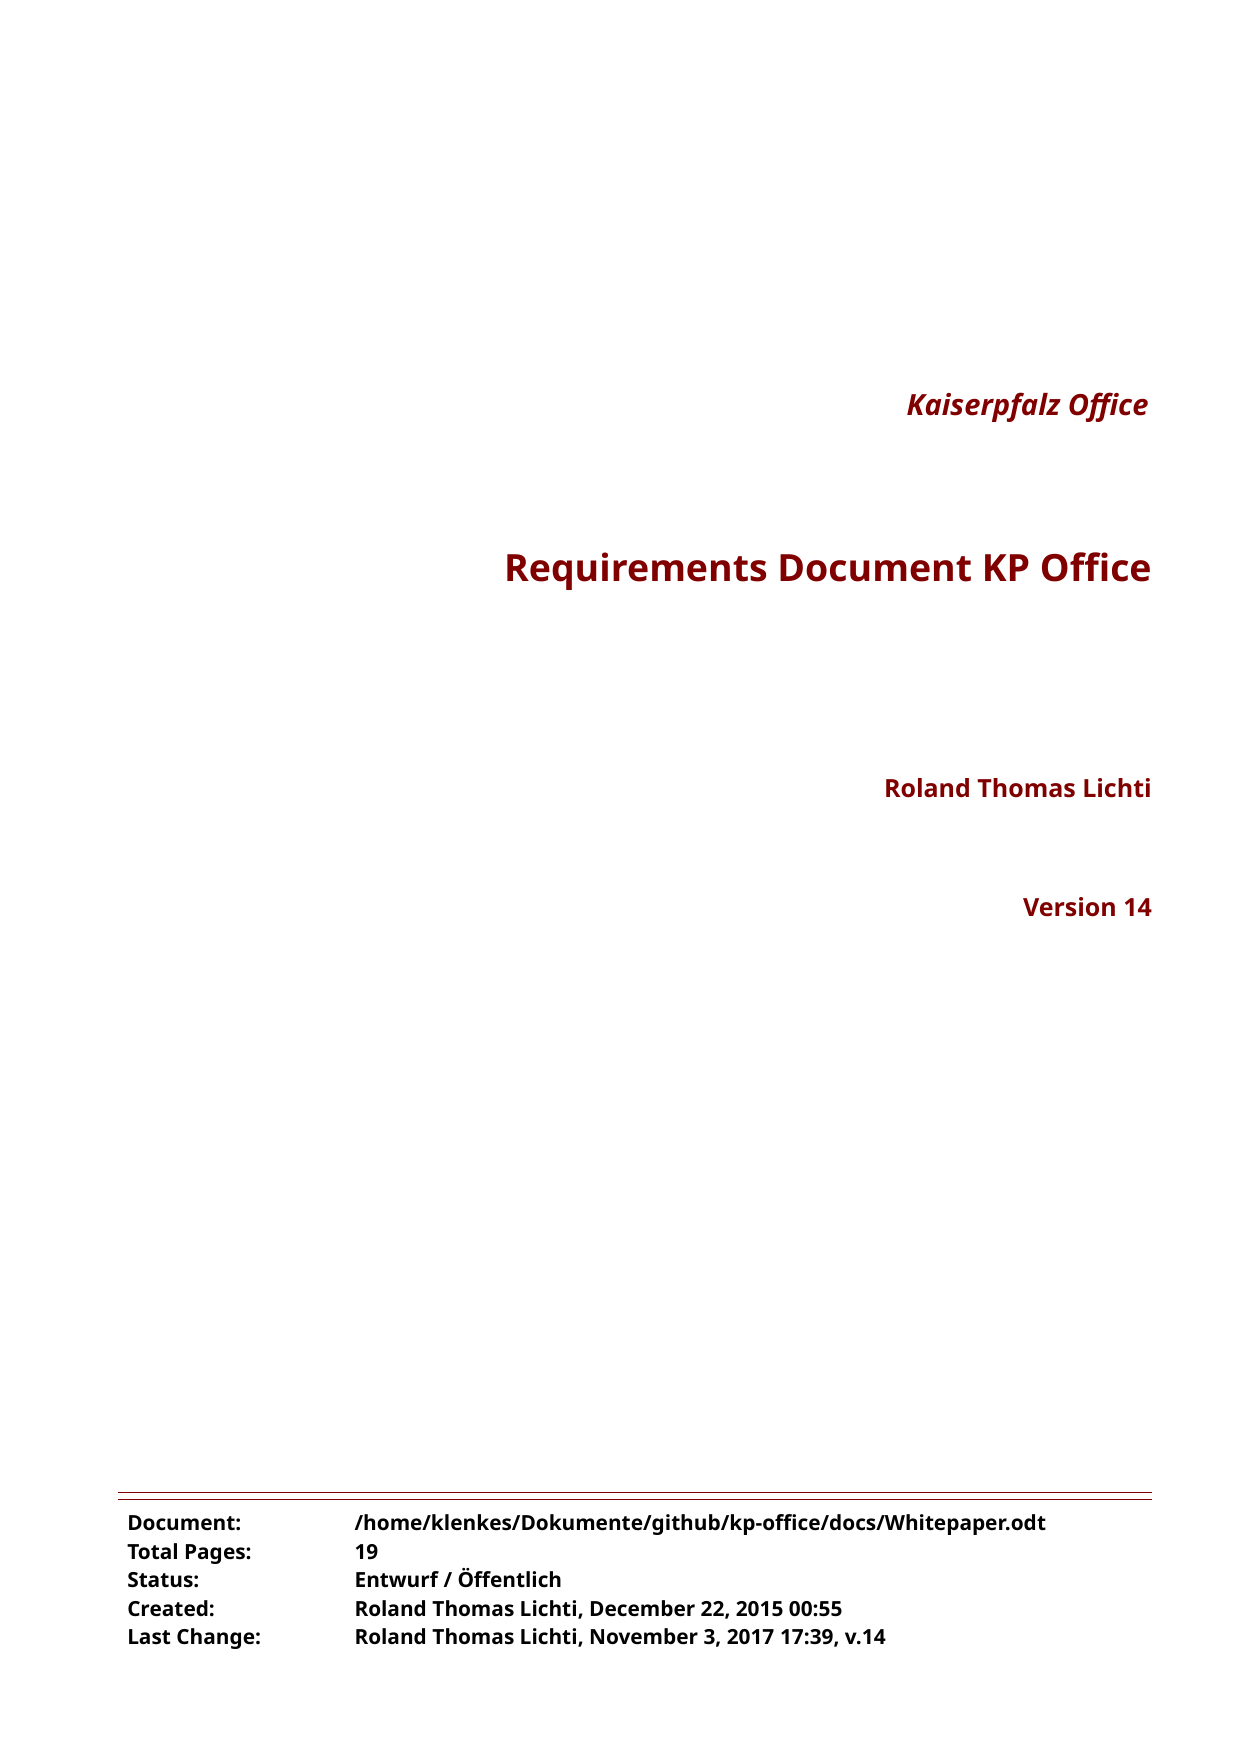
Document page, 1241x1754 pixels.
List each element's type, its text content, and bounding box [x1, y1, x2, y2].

title Requirements Document KP Office [0, 542, 1152, 593]
text Roland Thomas Lichti Version 14 [118, 770, 1152, 924]
subtitle Kaiserpfalz Office [0, 384, 1152, 423]
